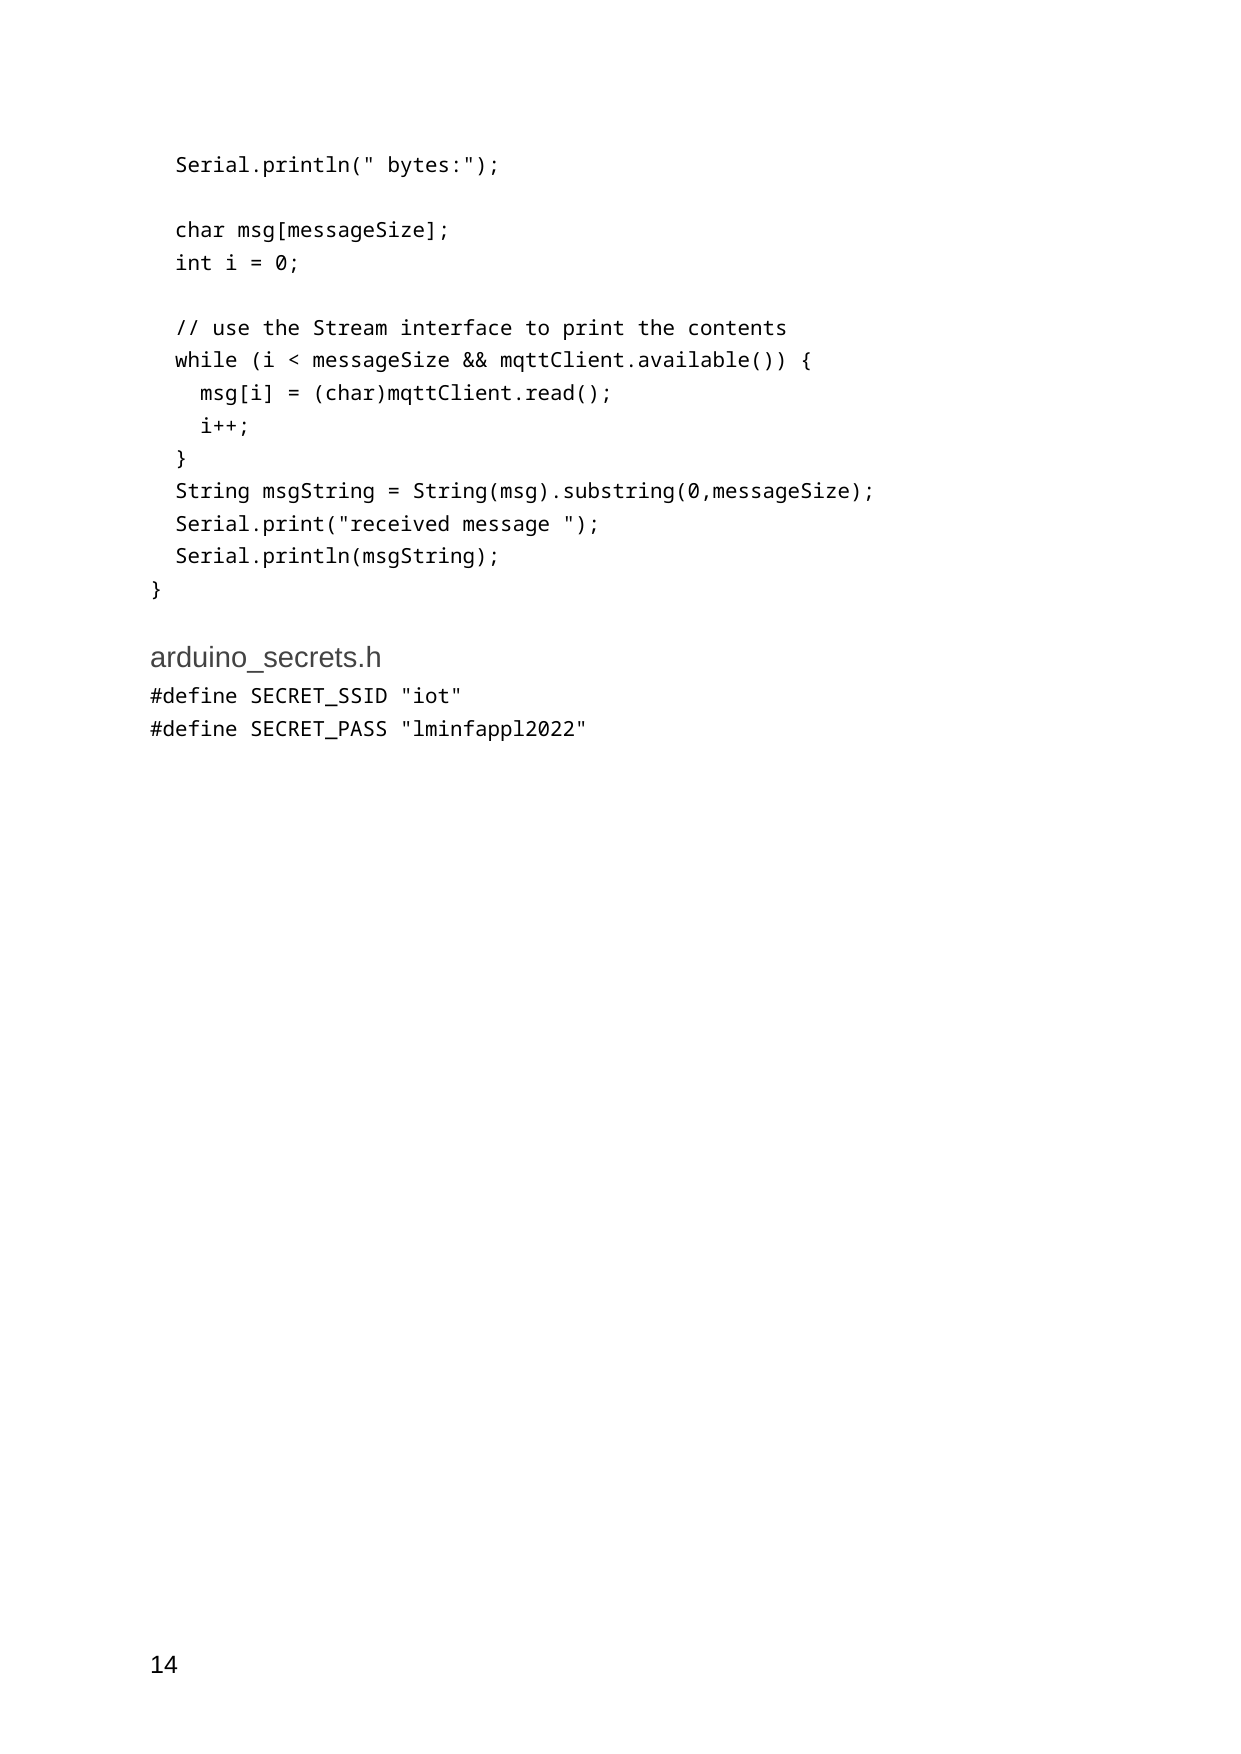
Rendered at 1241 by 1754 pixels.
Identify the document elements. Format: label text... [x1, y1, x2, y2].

text Serial.println(" bytes:"); [150, 150, 1090, 178]
text while (i < messageSize && mqttClient.available()) { [150, 346, 1090, 374]
subtitle arduino_secrets.h [150, 640, 1090, 673]
text char msg[messageSize]; [150, 215, 1090, 244]
text int i = 0; [150, 248, 1090, 276]
text #define SECRET_SSID "iot" [150, 682, 1090, 710]
text Serial.println(msgString); [150, 541, 1090, 570]
text } [150, 574, 1090, 602]
text i++; [150, 411, 1090, 439]
text // use the Stream interface to print the contents [150, 313, 1090, 341]
text #define SECRET_PASS "lminfappl2022" [150, 714, 1090, 743]
text } [150, 443, 1090, 472]
text Serial.print("received message "); [150, 509, 1090, 537]
text msg[i] = (char)mqttClient.read(); [150, 378, 1090, 407]
text String msgString = String(msg).substring(0,messageSize); [150, 476, 1090, 504]
